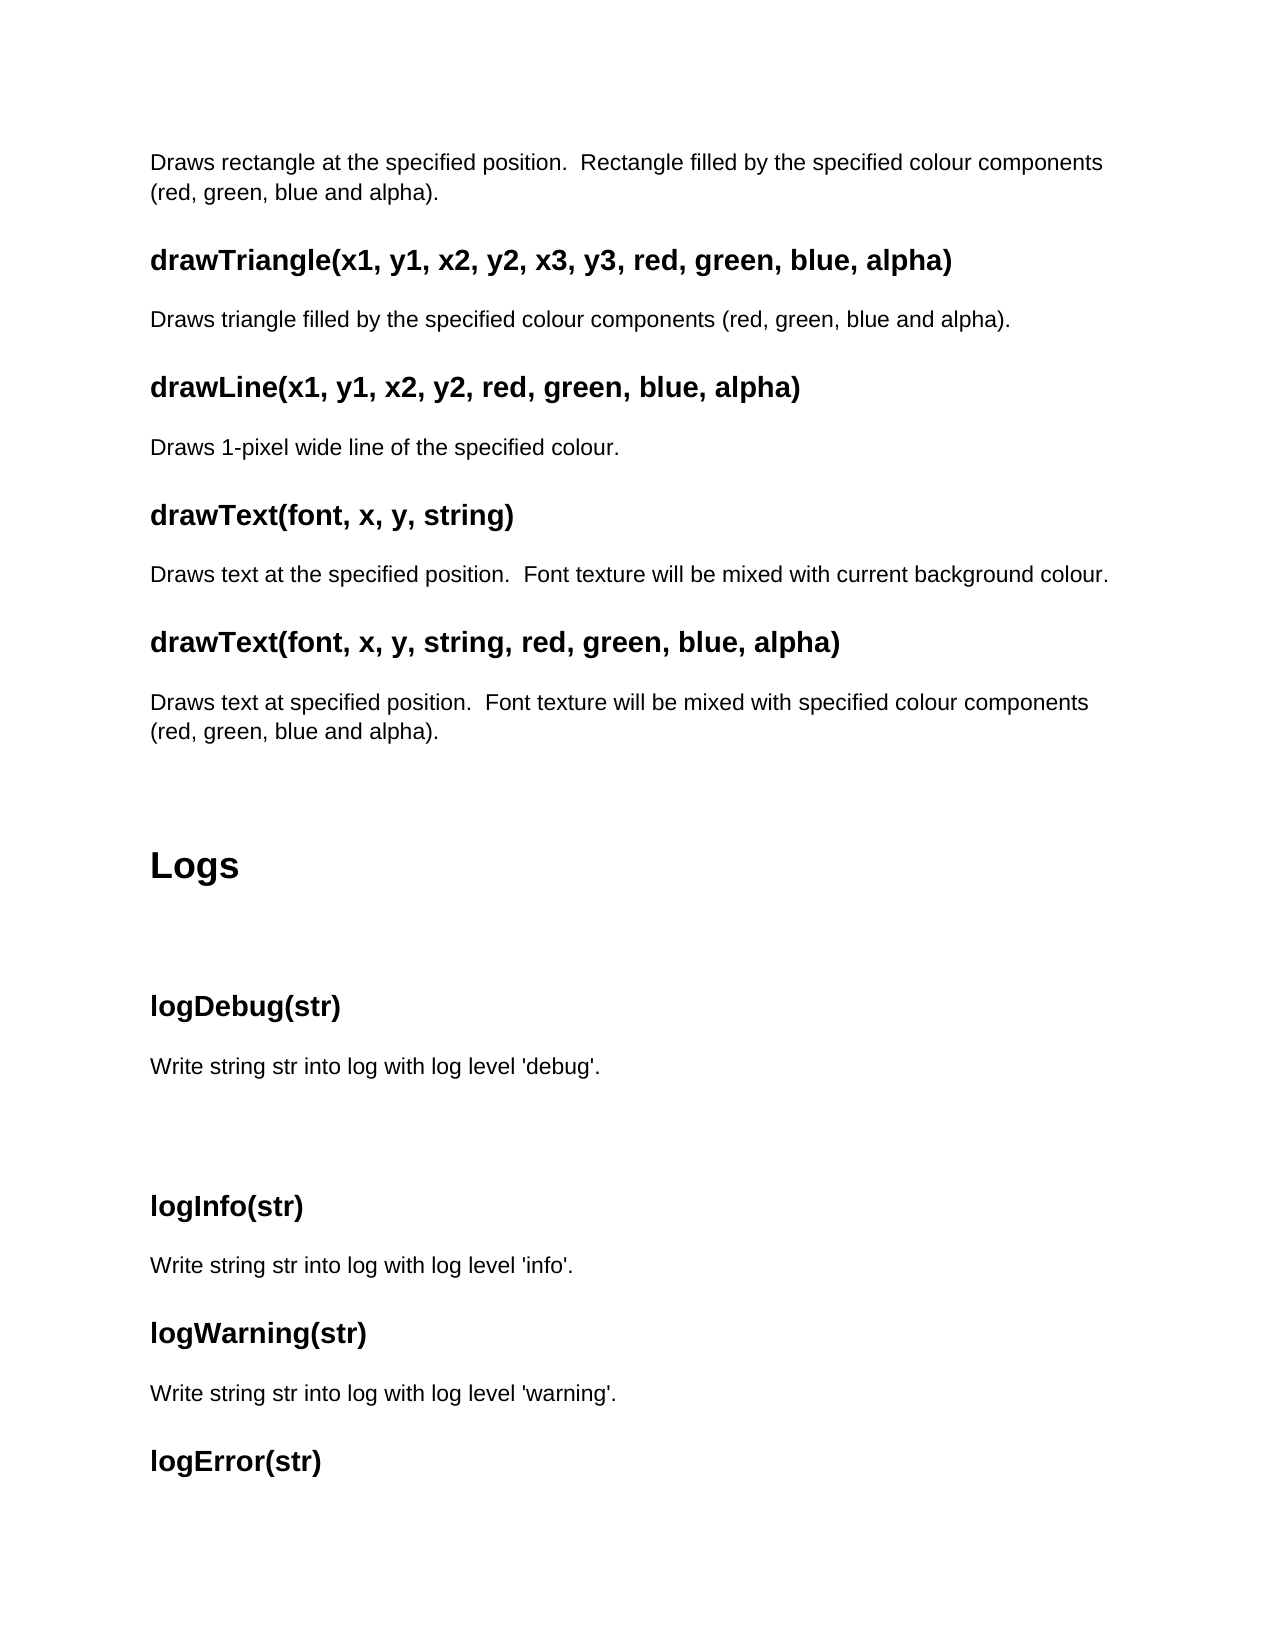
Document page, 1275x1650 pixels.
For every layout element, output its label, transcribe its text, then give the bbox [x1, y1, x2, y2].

text Draws 1-pixel wide line of the specified colour. [150, 434, 1125, 460]
text Draws triangle filled by the specified colour components (red, green, blue and alpha). [150, 307, 1125, 332]
text Write string str into log with log level 'debug'. [150, 1053, 1125, 1079]
subtitle Logs [150, 845, 1125, 887]
text Draws rectangle at the specified position. Rectangle filled by the specified colour components (red, green, blue and alpha). [150, 150, 1125, 205]
subtitle logInfo(str) [150, 1190, 1125, 1222]
subtitle drawText(font, x, y, string, red, green, blue, alpha) [150, 626, 1125, 659]
text Draws text at the specified position. Font texture will be mixed with current background colour. [150, 562, 1125, 587]
subtitle drawText(font, x, y, string) [150, 498, 1125, 531]
subtitle logWarning(str) [150, 1317, 1125, 1350]
subtitle drawLine(x1, y1, x2, y2, red, green, blue, alpha) [150, 371, 1125, 404]
subtitle logError(str) [150, 1445, 1125, 1477]
text Draws text at specified position. Font texture will be mixed with specified colour components (red, green, blue and alpha). [150, 689, 1125, 744]
text Write string str into log with log level 'info'. [150, 1253, 1125, 1279]
subtitle drawTriangle(x1, y1, x2, y2, x3, y3, red, green, blue, alpha) [150, 243, 1125, 276]
subtitle logDebug(str) [150, 990, 1125, 1023]
text Write string str into log with log level 'warning'. [150, 1381, 1125, 1406]
